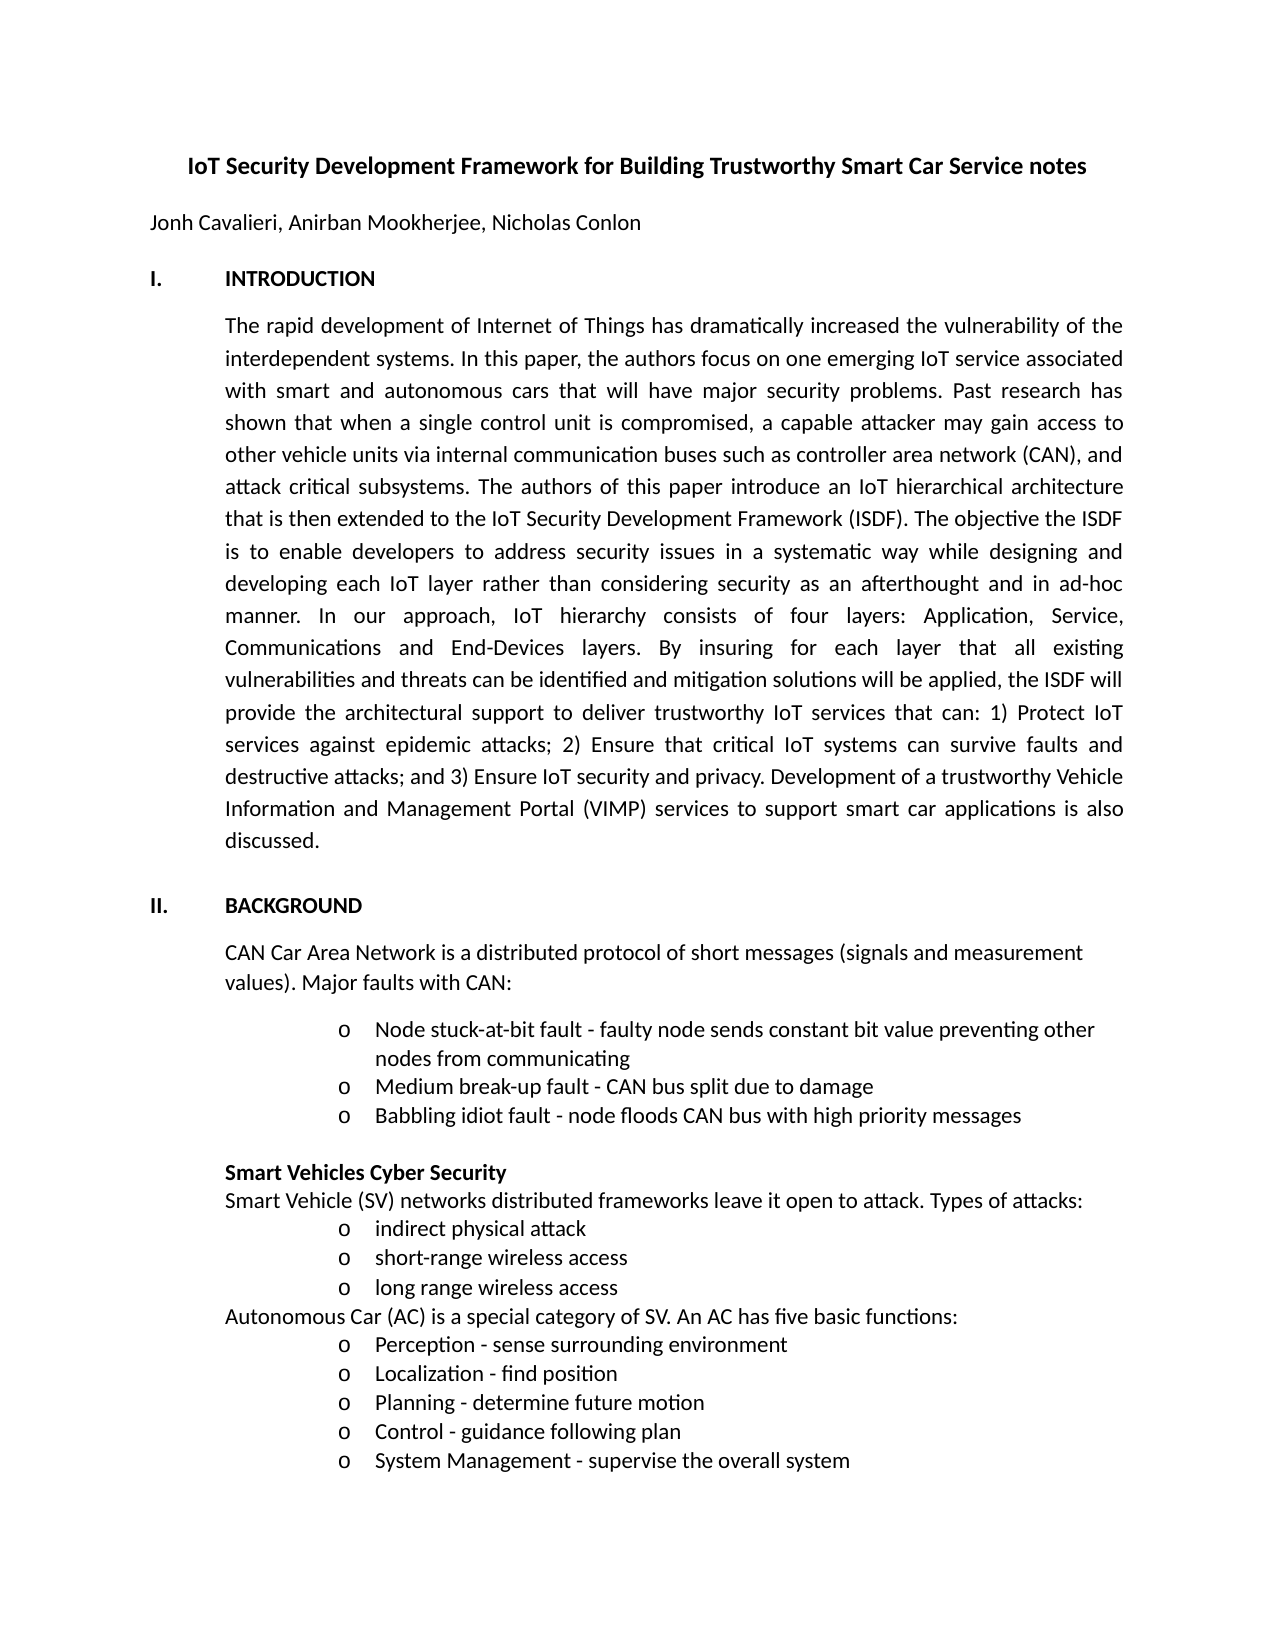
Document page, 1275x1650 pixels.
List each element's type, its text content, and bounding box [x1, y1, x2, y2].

text Smart Vehicles Cyber Security [225, 1158, 1125, 1186]
list Planning - determine future motion [337, 1388, 1125, 1417]
list CAN Car Area Network is a distributed protocol of short messages (signals and measurement values). Major faults with CAN: [225, 938, 1125, 996]
list Node stuck-at-bit fault - faulty node sends constant bit value preventing other nodes from communicating [337, 1015, 1125, 1072]
text IoT Security Development Framework for Building Trustworthy Smart Car Service notes [150, 150, 1125, 181]
list INTRODUCTION [150, 264, 1125, 293]
text Smart Vehicle (SV) networks distributed frameworks leave it open to attack. Types of attacks: [225, 1186, 1125, 1214]
text Autonomous Car (AC) is a special category of SV. An AC has five basic functions: [225, 1302, 1125, 1330]
list BACKGROUND [150, 891, 1125, 919]
text Jonh Cavalieri, Anirban Mookherjee, Nicholas Conlon [150, 208, 1125, 237]
list The rapid development of Internet of Things has dramatically increased the vulnerability of the interdependent systems. In this paper, the authors focus on one emerging IoT service associated with smart and autonomous cars that will have major security problems. Past research has shown that when a single control unit is compromised, a capable attacker may gain access to other vehicle units via internal communication buses such as controller area network (CAN), and attack critical subsystems. The authors of this paper introduce an IoT hierarchical architecture that is then extended to the IoT Security Development Framework (ISDF). The objective the ISDF is to enable developers to address security issues in a systematic way while designing and developing each IoT layer rather than considering security as an afterthought and in ad-hoc manner. In our approach, IoT hierarchy consists of four layers: Application, Service, Communications and End-Devices layers. By insuring for each layer that all existing vulnerabilities and threats can be identified and mitigation solutions will be applied, the ISDF will provide the architectural support to deliver trustworthy IoT services that can: 1) Protect IoT services against epidemic attacks; 2) Ensure that critical IoT systems can survive faults and destructive attacks; and 3) Ensure IoT security and privacy. Development of a trustworthy Vehicle Information and Management Portal (VIMP) services to support smart car applications is also discussed. [225, 311, 1125, 854]
list Localization - find position [337, 1359, 1125, 1388]
list long range wireless access [337, 1273, 1125, 1302]
list Perception - sense surrounding environment [337, 1330, 1125, 1359]
list Control - guidance following plan [337, 1417, 1125, 1447]
list System Management - supervise the overall system [337, 1447, 1125, 1476]
list indirect physical attack [337, 1214, 1125, 1243]
list Babbling idiot fault - node floods CAN bus with high priority messages [337, 1101, 1125, 1130]
list Medium break-up fault - CAN bus split due to damage [337, 1072, 1125, 1101]
list short-range wireless access [337, 1243, 1125, 1273]
